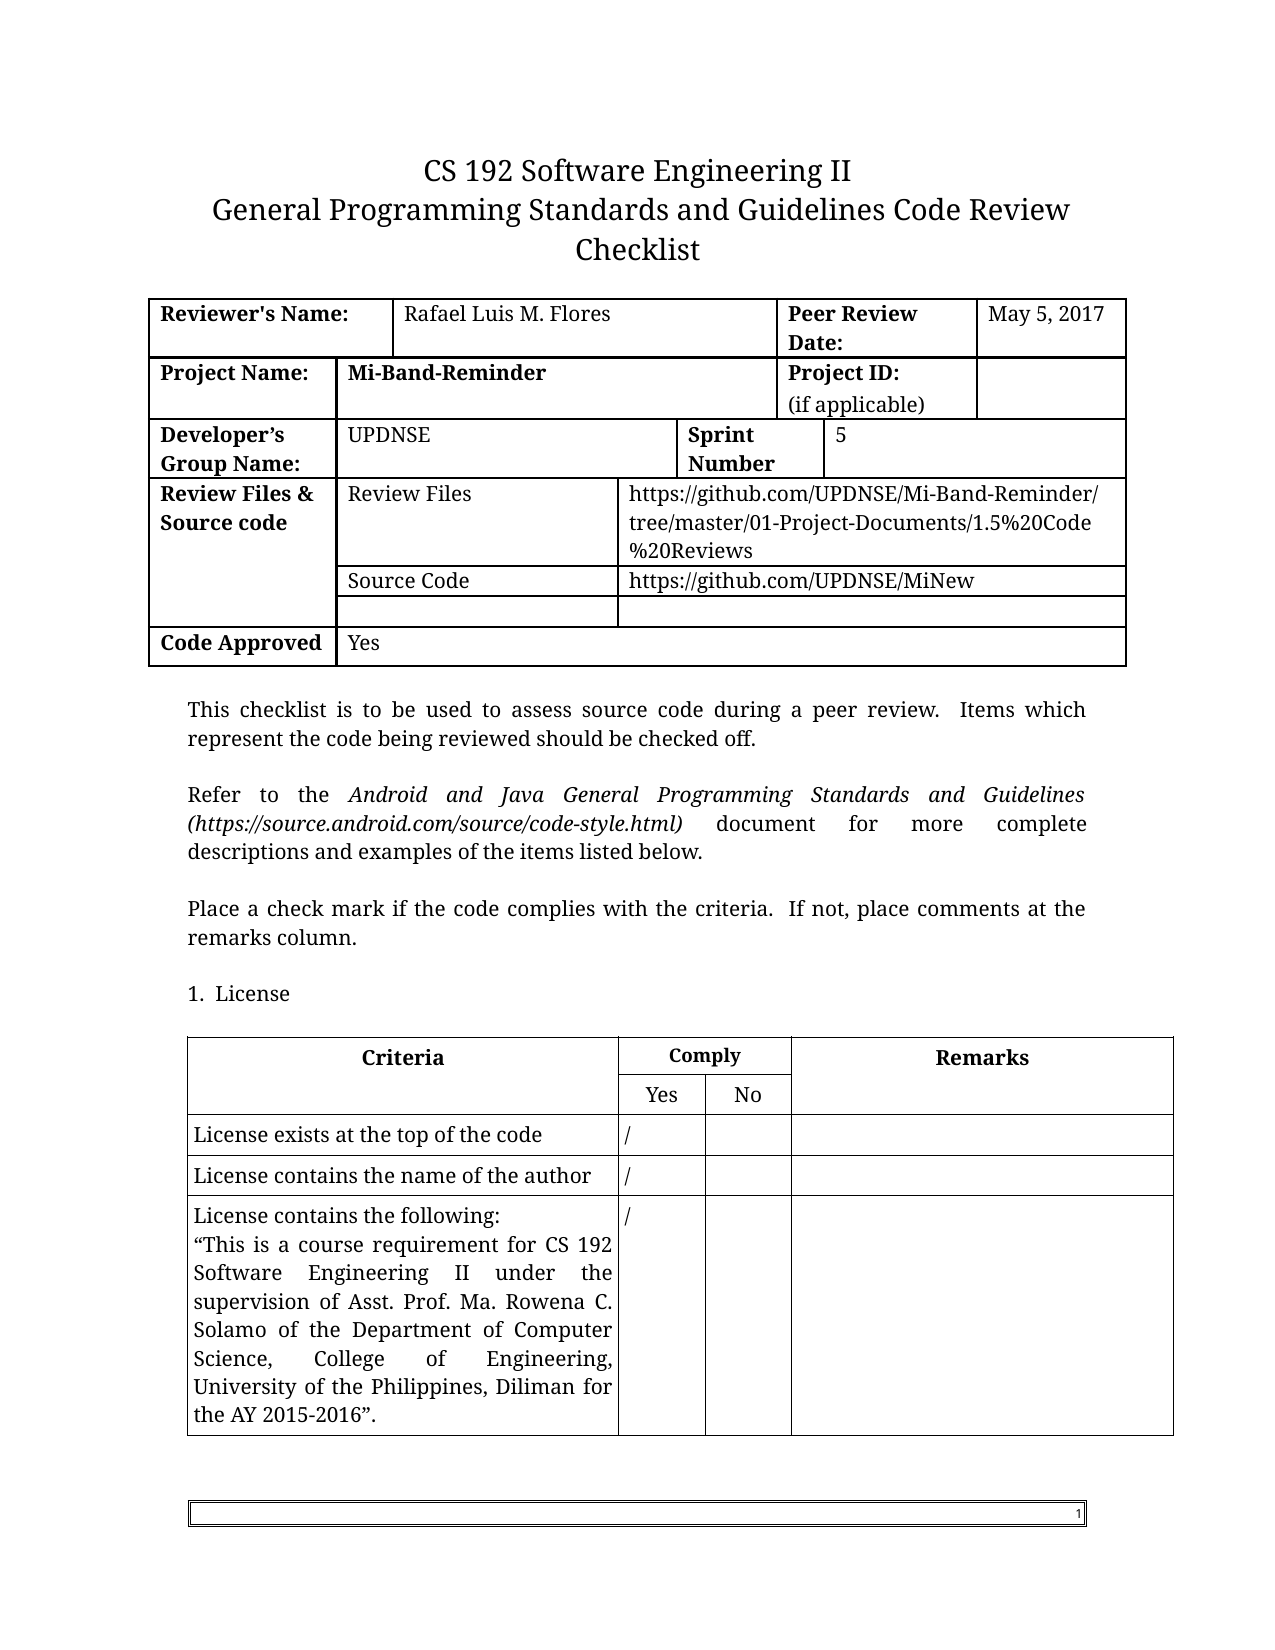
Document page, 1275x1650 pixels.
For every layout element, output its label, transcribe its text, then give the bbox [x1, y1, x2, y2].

table_cell [338, 597, 617, 626]
table_cell Source Code [338, 567, 617, 595]
table_cell License contains the following: “This is a course requirement for CS 192 Software Engineering II under the supervision of Asst. Prof. Ma. Rowena C. Solamo of the Department of Computer Science, College of Engineering, University of the Philippines, Diliman for the AY 2015-2016”. [188, 1196, 618, 1435]
table_cell / [619, 1156, 705, 1195]
table_header Comply [619, 1038, 791, 1074]
table_cell [706, 1156, 791, 1195]
table_cell / [619, 1196, 705, 1435]
table_cell Sprint Number [678, 420, 823, 477]
table_cell License contains the name of the author [188, 1156, 618, 1195]
table_cell [978, 359, 1125, 418]
table_cell Review Files [338, 479, 617, 564]
text Refer to the Android and Java General Programming Standards and Guidelines (https://source.android.com/source/code-style.html) document for more complete descriptions and examples of the items listed below. [187, 781, 1087, 866]
table_cell [792, 1196, 1173, 1435]
table_header Peer Review Date: [778, 300, 976, 356]
table_cell (if applicable) [778, 388, 976, 418]
text This checklist is to be used to assess source code during a peer review. Items which represent the code being reviewed should be checked off. [187, 695, 1087, 752]
table_cell License exists at the top of the code [188, 1115, 618, 1155]
table_cell Yes [619, 1075, 705, 1114]
table_cell [706, 1115, 791, 1155]
text General Programming Standards and Guidelines Code Review Checklist [187, 190, 1087, 269]
table_cell Yes [338, 628, 1125, 665]
table_header May 5, 2017 [978, 300, 1125, 356]
table_header Remarks [792, 1038, 1173, 1114]
text 1. License [187, 979, 1087, 1008]
table_cell Project ID: [778, 359, 976, 388]
table_cell 5 [825, 420, 1125, 477]
table_cell Review Files & Source code [150, 479, 335, 626]
table_header Criteria [188, 1038, 618, 1114]
table_cell No [706, 1075, 791, 1114]
table_cell [619, 597, 1125, 626]
table_cell Developer’s Group Name: [150, 420, 335, 477]
table_cell Mi-Band-Reminder [338, 359, 776, 418]
table_header Rafael Luis M. Flores [394, 300, 776, 356]
text CS 192 Software Engineering II [187, 150, 1087, 190]
table_cell [792, 1156, 1173, 1195]
table_cell [792, 1115, 1173, 1155]
text Place a check mark if the code complies with the criteria. If not, place comments at the remarks column. [187, 894, 1087, 951]
table_cell https://github.com/UPDNSE/MiNew [619, 567, 1125, 595]
table_cell UPDNSE [338, 420, 676, 477]
table_header Reviewer's Name: [150, 300, 392, 356]
table_cell https://github.com/UPDNSE/Mi-Band-Reminder/tree/master/01-Project-Documents/1.5%20Code%20Reviews [619, 479, 1125, 564]
table_cell [706, 1196, 791, 1435]
table_cell / [619, 1115, 705, 1155]
table_cell Project Name: [150, 359, 335, 418]
table_cell Code Approved [150, 628, 335, 665]
